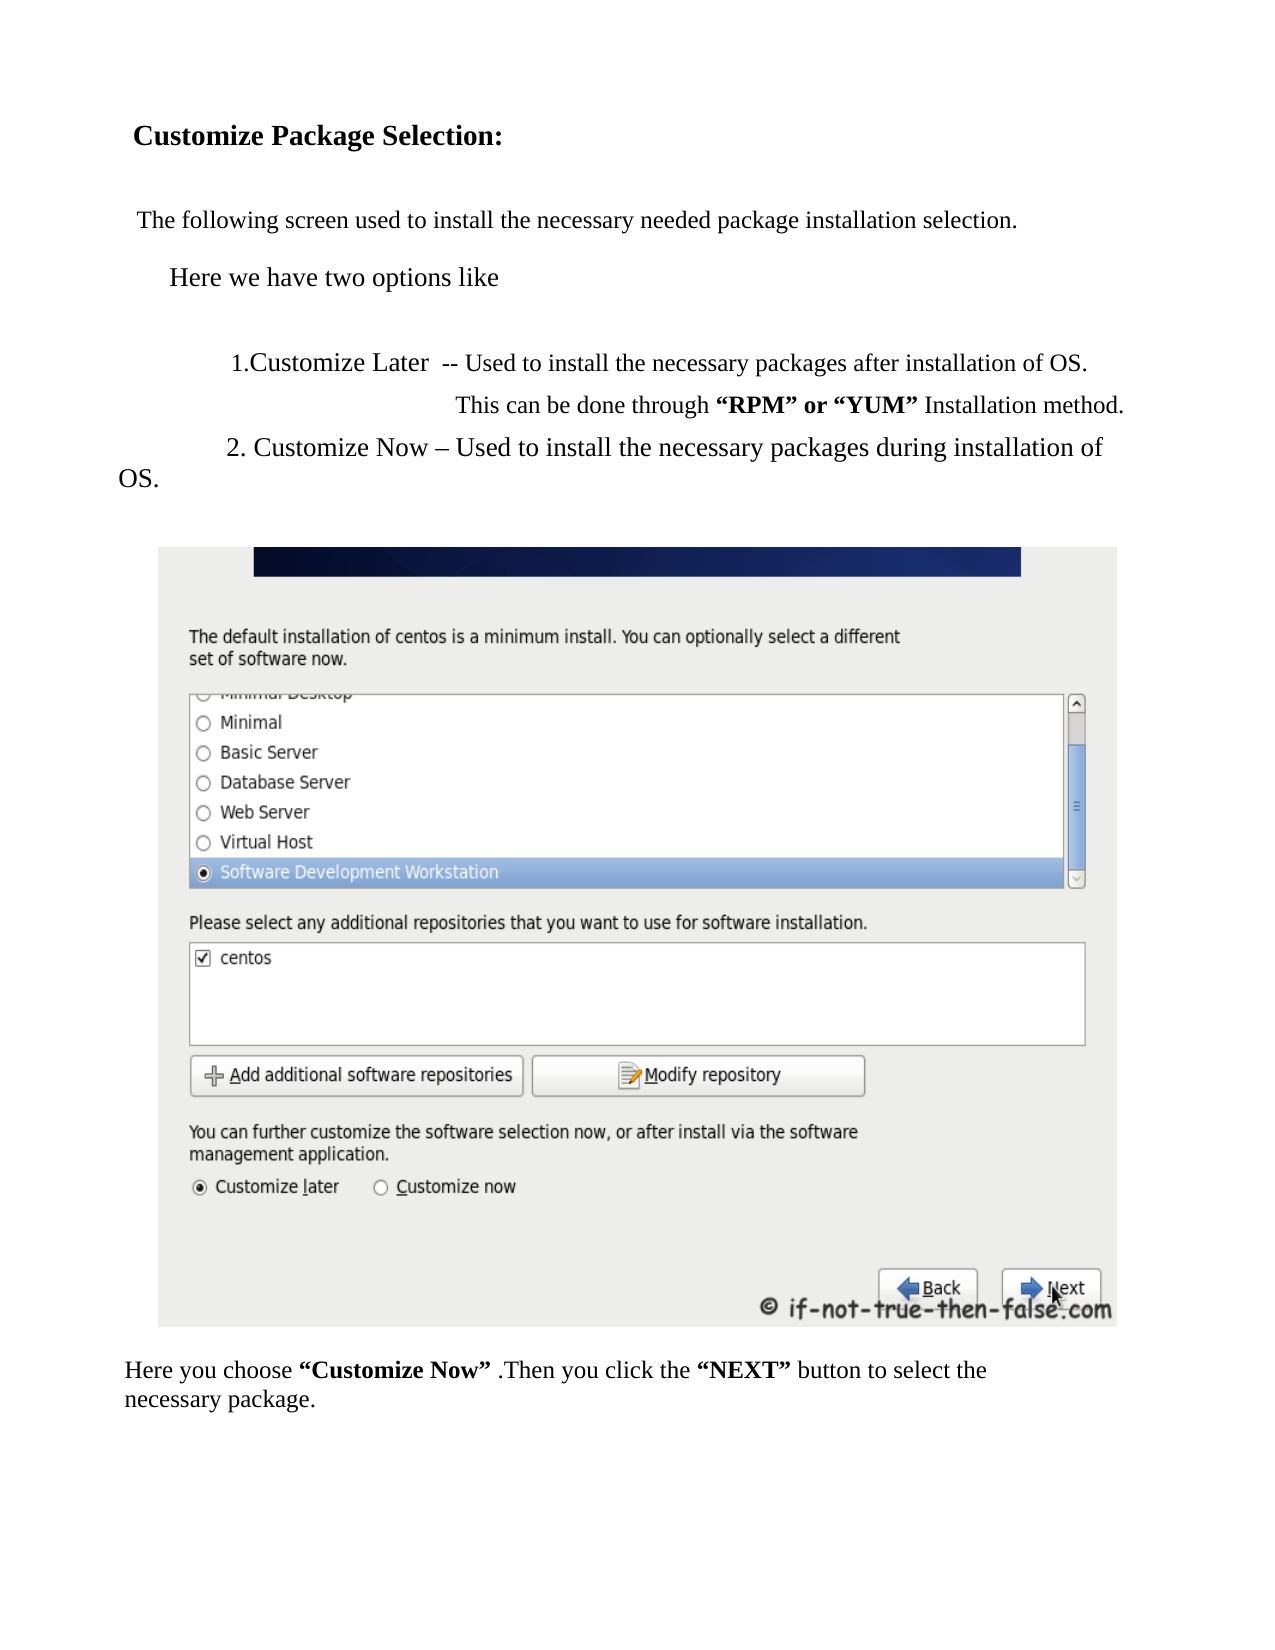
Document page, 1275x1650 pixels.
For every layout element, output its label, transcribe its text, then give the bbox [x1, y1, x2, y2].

subtitle Here we have two options like [118, 259, 1157, 293]
text necessary package. [118, 1384, 1157, 1413]
text The following screen used to install the necessary needed package installation selection. [118, 205, 1157, 234]
text This can be done through “RPM” or “YUM” Installation method. [118, 390, 1157, 419]
subtitle Customize Package Selection: [118, 118, 1157, 152]
text 2. Customize Now – Used to install the necessary packages during installation of OS. [118, 431, 1157, 494]
text Here you choose “Customize Now” .Then you click the “NEXT” button to select the [118, 1355, 1157, 1384]
text 1.Customize Later -- Used to install the necessary packages after installation of OS. [118, 346, 1157, 378]
picture [158, 547, 1117, 1327]
